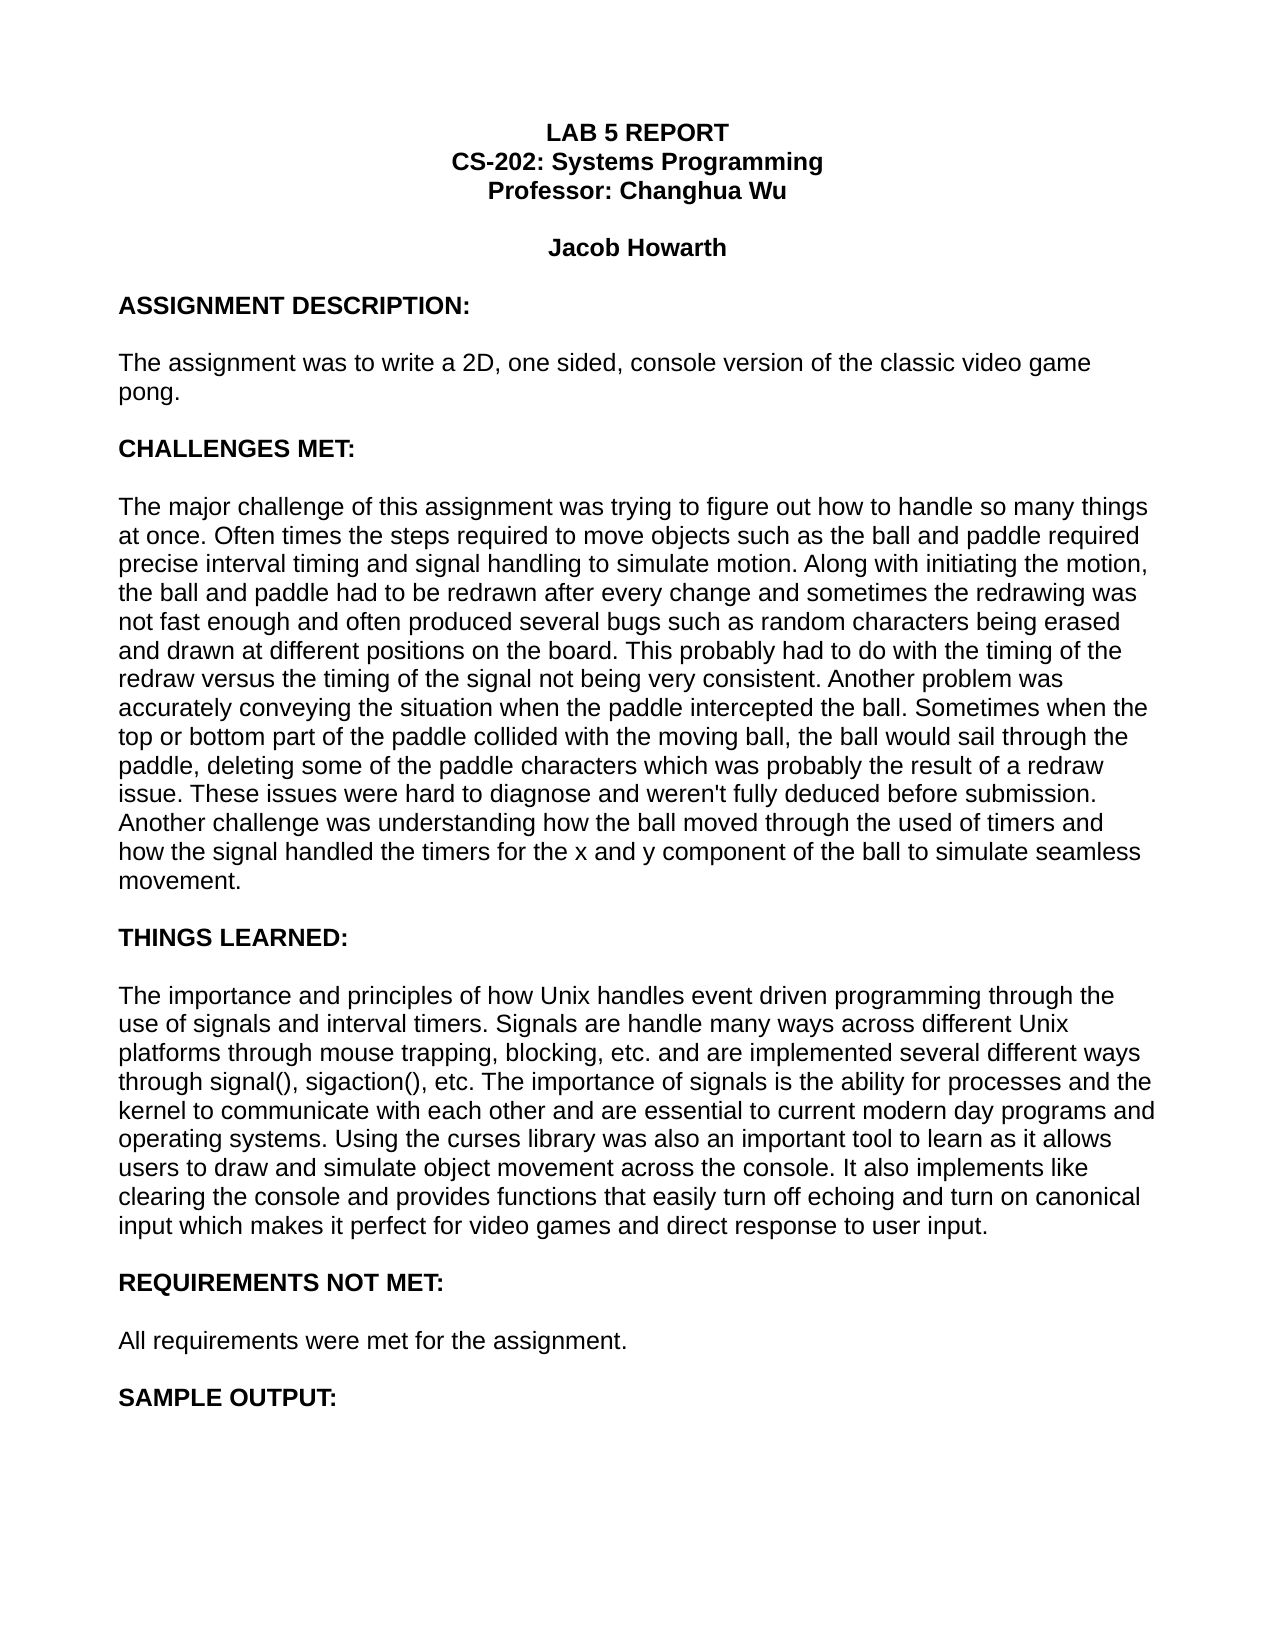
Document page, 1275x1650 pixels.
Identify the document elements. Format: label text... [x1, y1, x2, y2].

text The major challenge of this assignment was trying to figure out how to handle so many things at once. Often times the steps required to move objects such as the ball and paddle required precise interval timing and signal handling to simulate motion. Along with initiating the motion, the ball and paddle had to be redrawn after every change and sometimes the redrawing was not fast enough and often produced several bugs such as random characters being erased and drawn at different positions on the board. This probably had to do with the timing of the redraw versus the timing of the signal not being very consistent. Another problem was accurately conveying the situation when the paddle intercepted the ball. Sometimes when the top or bottom part of the paddle collided with the moving ball, the ball would sail through the paddle, deleting some of the paddle characters which was probably the result of a redraw issue. These issues were hard to diagnose and weren't fully deduced before submission. Another challenge was understanding how the ball moved through the used of timers and how the signal handled the timers for the x and y component of the ball to simulate seamless movement. [118, 492, 1157, 894]
text The importance and principles of how Unix handles event driven programming through the use of signals and interval timers. Signals are handle many ways across different Unix platforms through mouse trapping, blocking, etc. and are implemented several different ways through signal(), sigaction(), etc. The importance of signals is the ability for processes and the kernel to communicate with each other and are essential to current modern day programs and operating systems. Using the curses library was also an important tool to learn as it allows users to draw and simulate object movement across the console. It also implements like clearing the console and provides functions that easily turn off echoing and turn on canonical input which makes it perfect for video games and direct response to user input. [118, 981, 1157, 1239]
text Professor: Changhua Wu [118, 176, 1157, 204]
text All requirements were met for the assignment. [118, 1326, 1157, 1354]
text REQUIREMENTS NOT MET: [118, 1268, 1157, 1297]
text Jacob Howarth [118, 233, 1157, 262]
text LAB 5 REPORT [118, 118, 1157, 147]
text THINGS LEARNED: [118, 923, 1157, 952]
text CS-202: Systems Programming [118, 147, 1157, 176]
text ASSIGNMENT DESCRIPTION: [118, 291, 1157, 319]
text The assignment was to write a 2D, one sided, console version of the classic video game pong. [118, 348, 1157, 406]
text CHALLENGES MET: [118, 434, 1157, 463]
text SAMPLE OUTPUT: [118, 1383, 1157, 1412]
